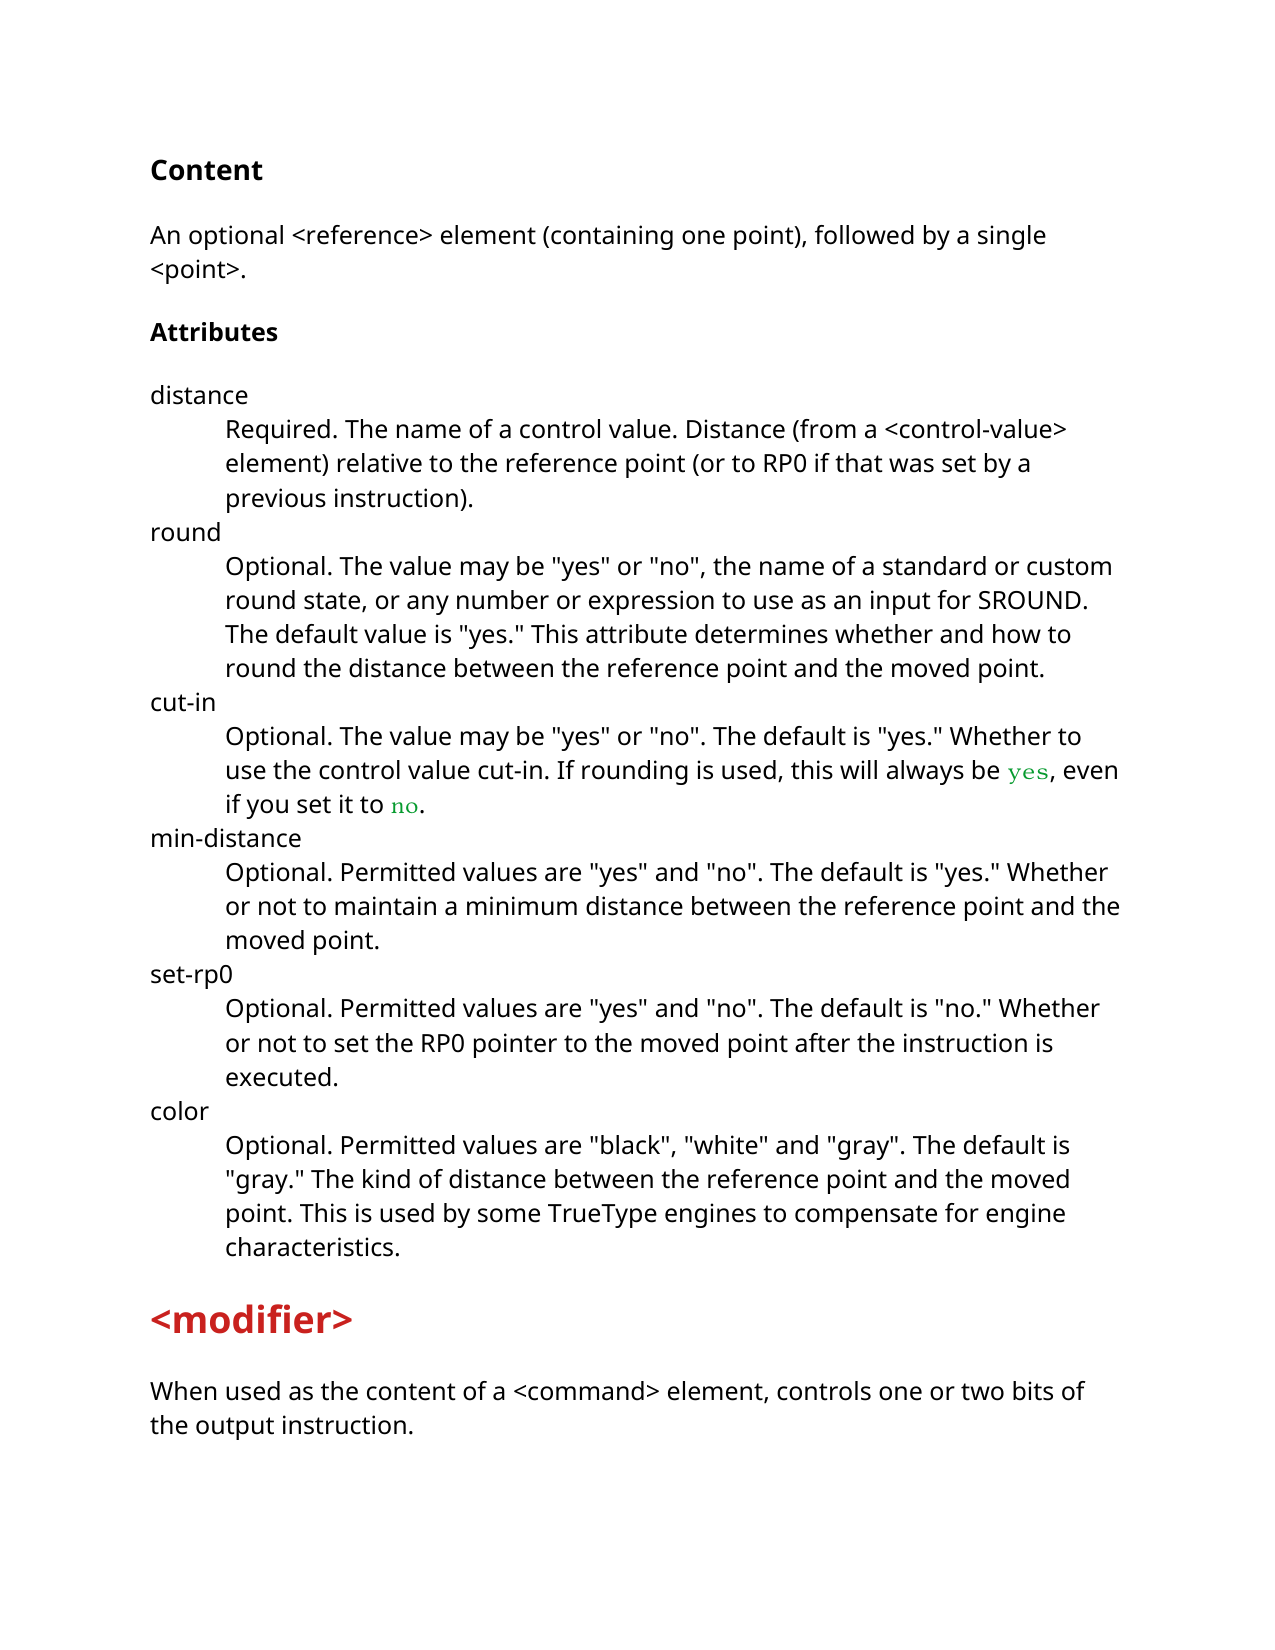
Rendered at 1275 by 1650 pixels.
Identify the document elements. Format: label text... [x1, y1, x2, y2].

text set-rp0 [150, 957, 1125, 991]
subtitle <modifier> [150, 1294, 1125, 1345]
text Optional. Permitted values are "black", "white" and "gray". The default is "gray." The kind of distance between the reference point and the moved point. This is used by some TrueType engines to compensate for engine characteristics. [225, 1127, 1125, 1264]
text An optional <reference> element (containing one point), followed by a single <point>. [150, 217, 1125, 286]
text min-distance [150, 821, 1125, 855]
subtitle Content [150, 150, 1125, 188]
text Required. The name of a control value. Distance (from a <control-value> element) relative to the reference point (or to RP0 if that was set by a previous instruction). [225, 412, 1125, 514]
text round [150, 514, 1125, 548]
text Optional. Permitted values are "yes" and "no". The default is "no." Whether or not to set the RP0 pointer to the moved point after the instruction is executed. [225, 991, 1125, 1093]
text cut-in [150, 684, 1125, 719]
subtitle Attributes [150, 315, 1125, 349]
text Optional. The value may be "yes" or "no". The default is "yes." Whether to use the control value cut-in. If rounding is used, this will always be yes, even if you set it to no. [225, 719, 1125, 821]
text color [150, 1093, 1125, 1127]
text Optional. Permitted values are "yes" and "no". The default is "yes." Whether or not to maintain a minimum distance between the reference point and the moved point. [225, 855, 1125, 957]
text When used as the content of a <command> element, controls one or two bits of the output instruction. [150, 1374, 1125, 1442]
text Optional. The value may be "yes" or "no", the name of a standard or custom round state, or any number or expression to use as an input for SROUND. The default value is "yes." This attribute determines whether and how to round the distance between the reference point and the moved point. [225, 548, 1125, 684]
text distance [150, 378, 1125, 412]
